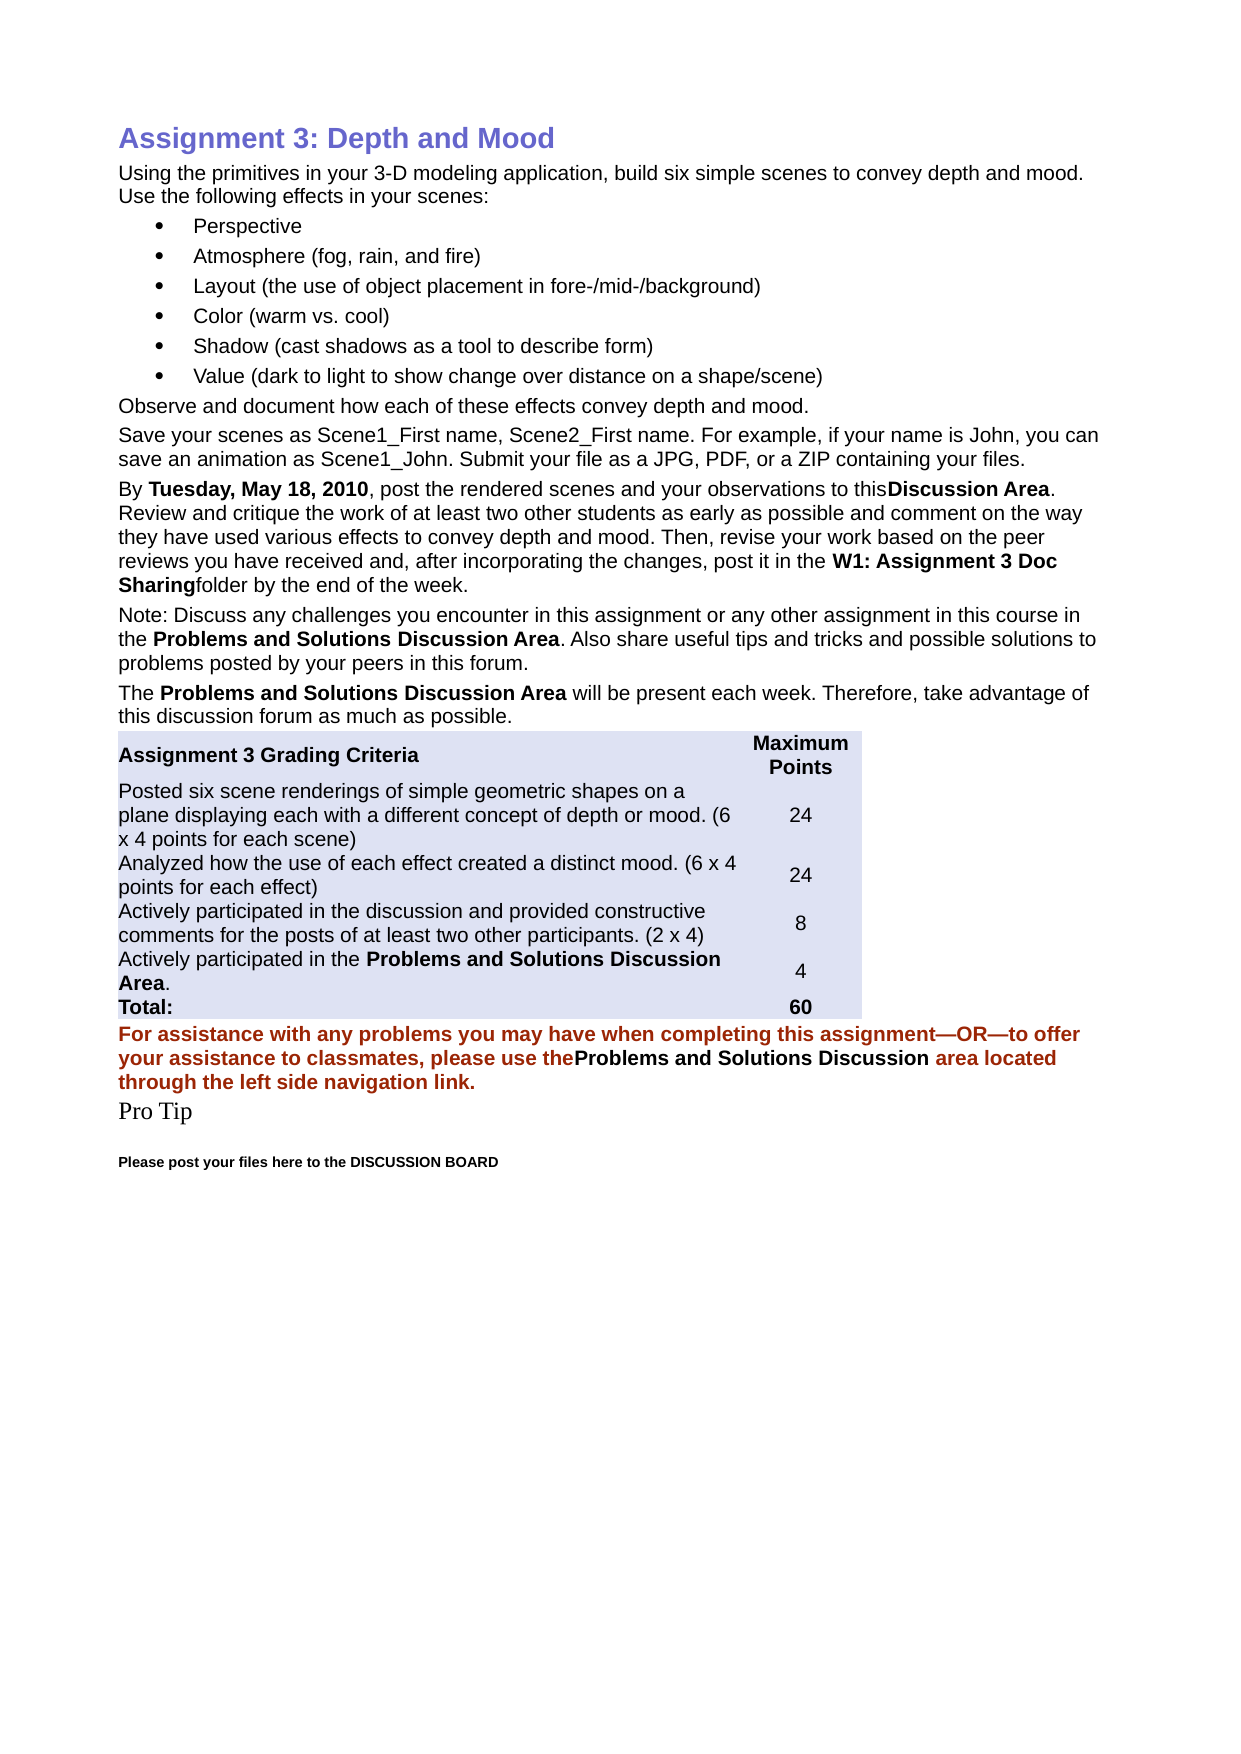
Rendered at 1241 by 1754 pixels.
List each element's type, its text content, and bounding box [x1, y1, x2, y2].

table_cell Actively participated in the discussion and provided constructive comments for the posts of at least two other participants. (2 x 4) [118, 899, 739, 947]
table_cell Actively participated in the Problems and Solutions Discussion Area. [118, 947, 739, 995]
table_header Maximum Points [739, 731, 862, 779]
table_cell Analyzed how the use of each effect created a distinct mood. (6 x 4 points for each effect) [118, 851, 739, 899]
table_cell 60 [739, 995, 862, 1019]
text Pro Tip [118, 1096, 1122, 1125]
text The Problems and Solutions Discussion Area will be present each week. Therefore, take advantage of this discussion forum as much as possible. [118, 680, 1122, 728]
text Observe and document how each of these effects convey depth and mood. [118, 393, 1122, 417]
text For assistance with any problems you may have when completing this assignment—OR—to offer your assistance to classmates, please use theProblems and Solutions Discussion area located through the left side navigation link. [118, 1022, 1122, 1093]
list Shadow (cast shadows as a tool to describe form) [156, 334, 1122, 358]
table_cell 4 [739, 947, 862, 995]
text Using the primitives in your 3-D modeling application, build six simple scenes to convey depth and mood. Use the following effects in your scenes: [118, 160, 1122, 208]
text Please post your files here to the DISCUSSION BOARD [118, 1153, 1122, 1170]
list Atmosphere (fog, rain, and fire) [156, 244, 1122, 268]
text By Tuesday, May 18, 2010, post the rendered scenes and your observations to thisDiscussion Area. Review and critique the work of at least two other students as early as possible and comment on the way they have used various effects to convey depth and mood. Then, revise your work based on the peer reviews you have received and, after incorporating the changes, post it in the W1: Assignment 3 Doc Sharingfolder by the end of the week. [118, 477, 1122, 597]
table_cell 24 [739, 851, 862, 899]
table_cell 8 [739, 899, 862, 947]
table_cell Total: [118, 995, 739, 1019]
table_cell 24 [739, 779, 862, 851]
text Save your scenes as Scene1_First name, Scene2_First name. For example, if your name is John, you can save an animation as Scene1_John. Submit your file as a JPG, PDF, or a ZIP containing your files. [118, 423, 1122, 471]
table_header Assignment 3 Grading Criteria [118, 731, 739, 779]
table_cell Posted six scene renderings of simple geometric shapes on a plane displaying each with a different concept of depth or mood. (6 x 4 points for each scene) [118, 779, 739, 851]
text Note: Discuss any challenges you encounter in this assignment or any other assignment in this course in the Problems and Solutions Discussion Area. Also share useful tips and tricks and possible solutions to problems posted by your peers in this forum. [118, 603, 1122, 674]
list Layout (the use of object placement in fore-/mid-/background) [156, 274, 1122, 298]
text Assignment 3: Depth and Mood [118, 121, 1122, 154]
list Perspective [156, 214, 1122, 238]
list Value (dark to light to show change over distance on a shape/scene) [156, 364, 1122, 388]
list Color (warm vs. cool) [156, 304, 1122, 328]
